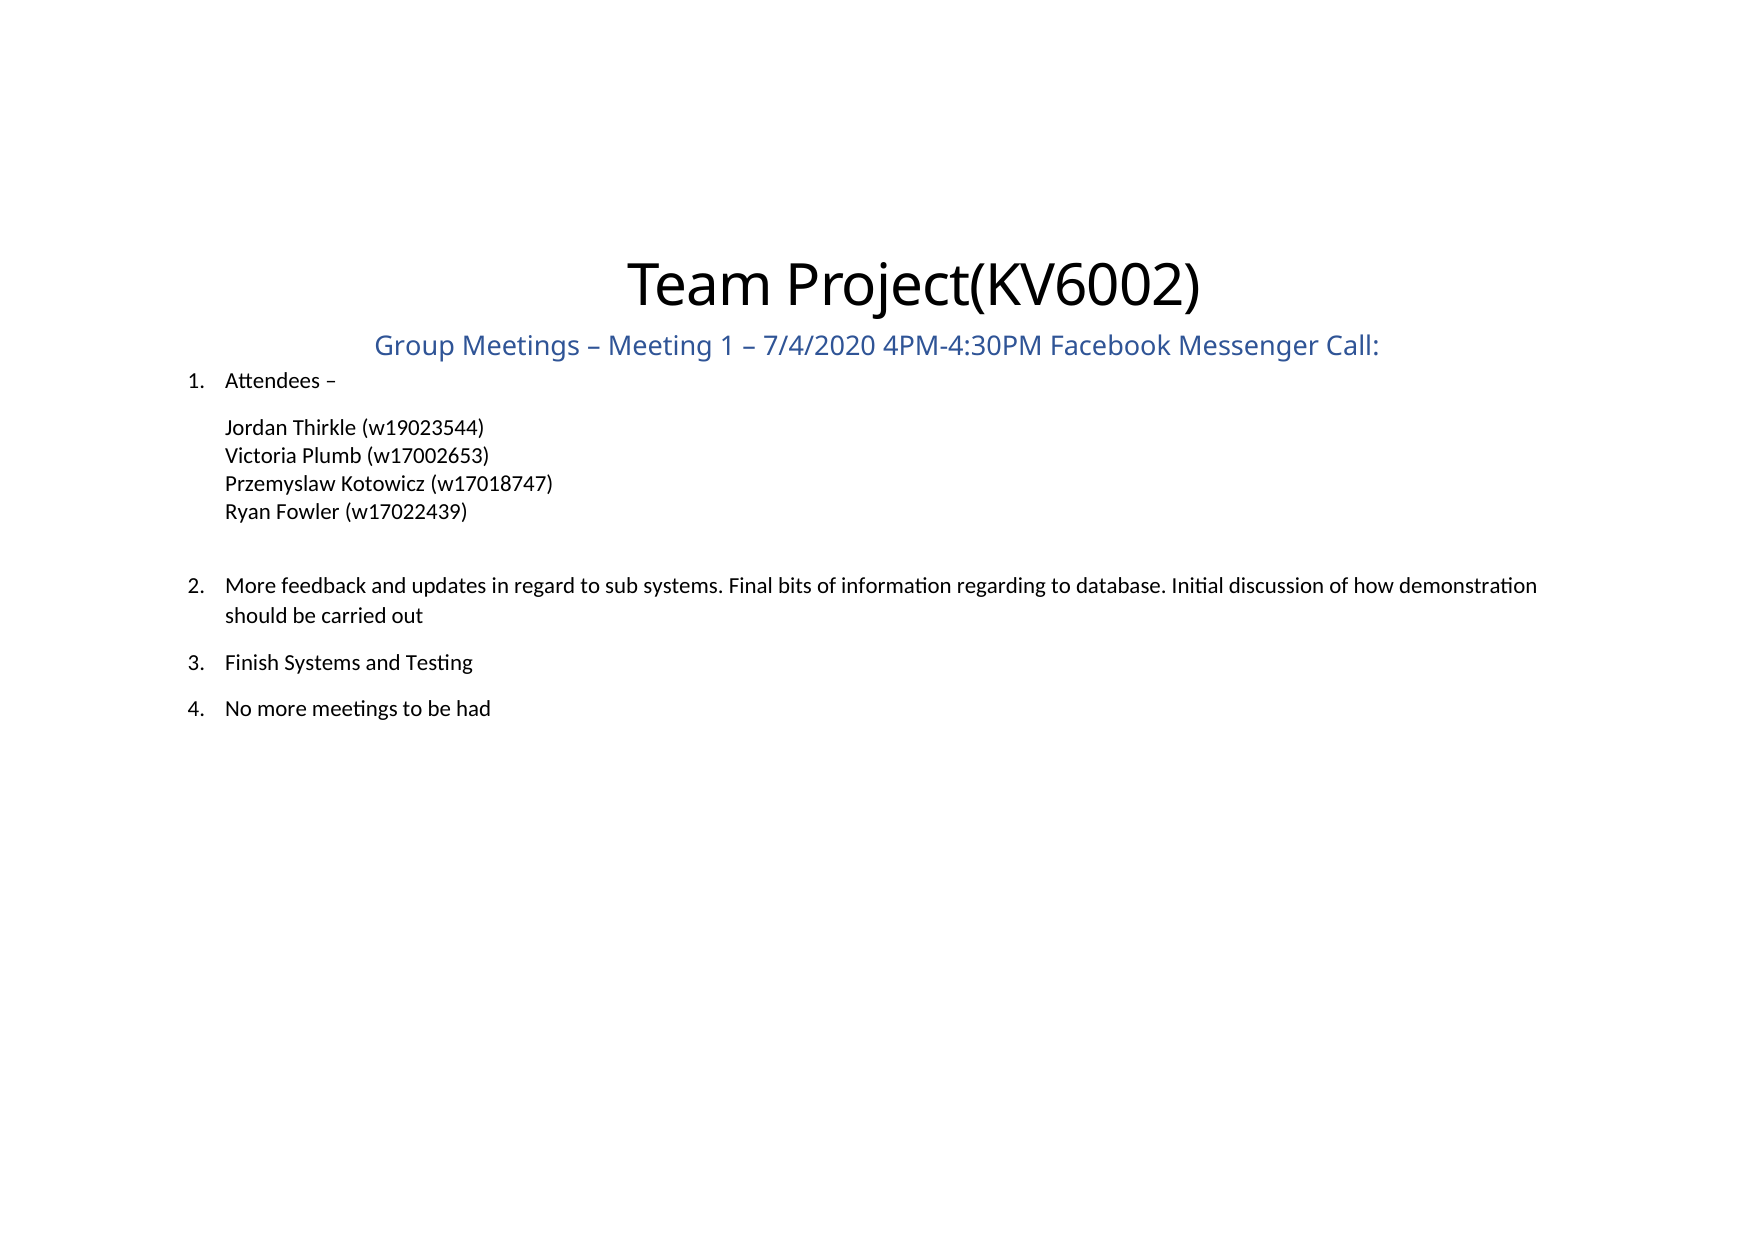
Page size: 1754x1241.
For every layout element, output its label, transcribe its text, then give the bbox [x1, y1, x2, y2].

subtitle Group Meetings – Meeting 1 – 7/4/2020 4PM-4:30PM Facebook Messenger Call: [150, 327, 1604, 364]
text Victoria Plumb (w17002653) [150, 441, 1604, 469]
text Jordan Thirkle (w19023544) [225, 413, 1604, 441]
title Team Project(KV6002) [150, 243, 1604, 323]
list No more meetings to be had [187, 694, 1604, 722]
list Attendees – [187, 366, 1604, 394]
list More feedback and updates in regard to sub systems. Final bits of information regarding to database. Initial discussion of how demonstration should be carried out [187, 571, 1604, 629]
text Ryan Fowler (w17022439) [225, 497, 1604, 525]
list Finish Systems and Testing [187, 648, 1604, 676]
text Przemyslaw Kotowicz (w17018747) [150, 469, 1604, 497]
